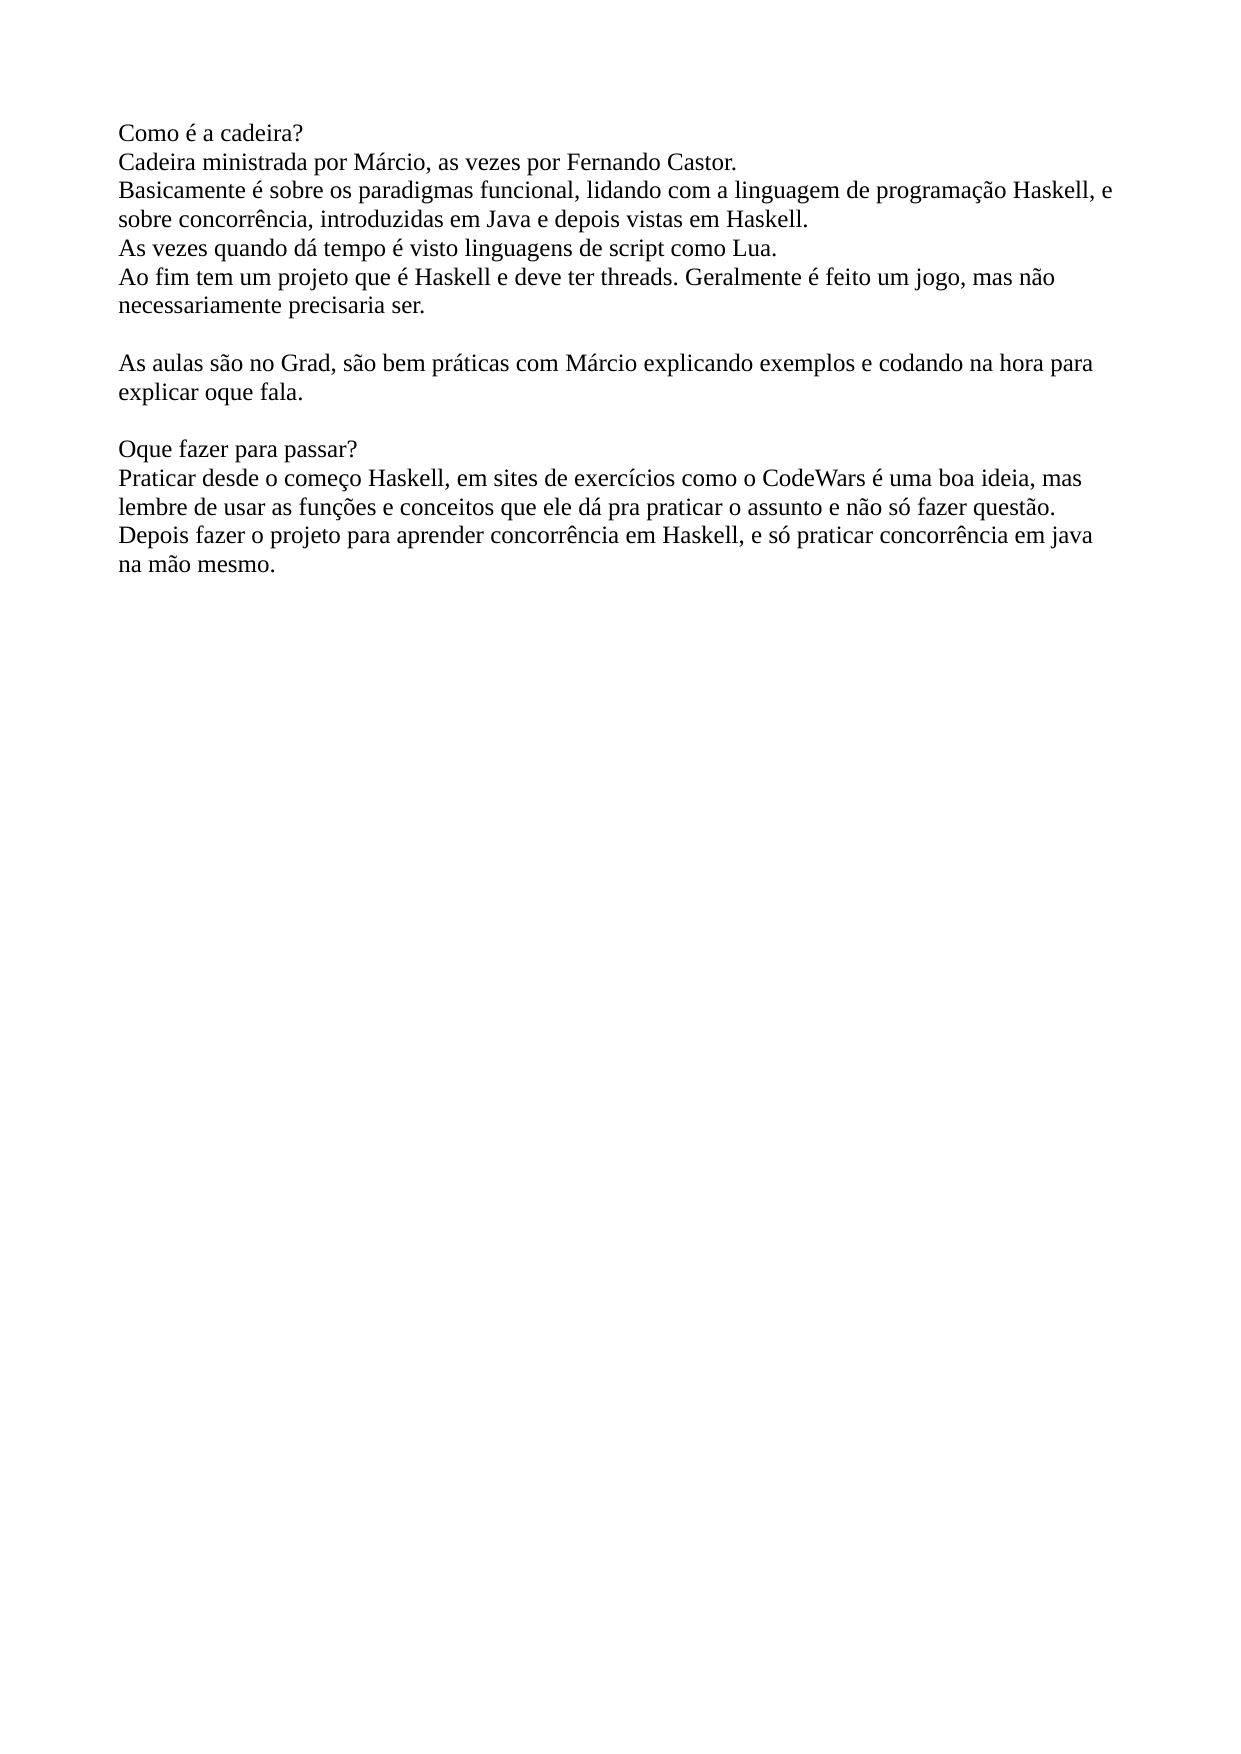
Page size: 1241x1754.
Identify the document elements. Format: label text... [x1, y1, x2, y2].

text Como é a cadeira? [118, 118, 1122, 147]
text Basicamente é sobre os paradigmas funcional, lidando com a linguagem de programação Haskell, e sobre concorrência, introduzidas em Java e depois vistas em Haskell. [118, 176, 1122, 233]
text Oque fazer para passar? [118, 434, 1122, 463]
text Praticar desde o começo Haskell, em sites de exercícios como o CodeWars é uma boa ideia, mas lembre de usar as funções e conceitos que ele dá pra praticar o assunto e não só fazer questão. [118, 463, 1122, 521]
text As vezes quando dá tempo é visto linguagens de script como Lua. [118, 233, 1122, 262]
text As aulas são no Grad, são bem práticas com Márcio explicando exemplos e codando na hora para explicar oque fala. [118, 348, 1122, 406]
text Cadeira ministrada por Márcio, as vezes por Fernando Castor. [118, 147, 1122, 176]
text Depois fazer o projeto para aprender concorrência em Haskell, e só praticar concorrência em java na mão mesmo. [118, 521, 1122, 578]
text Ao fim tem um projeto que é Haskell e deve ter threads. Geralmente é feito um jogo, mas não necessariamente precisaria ser. [118, 262, 1122, 319]
